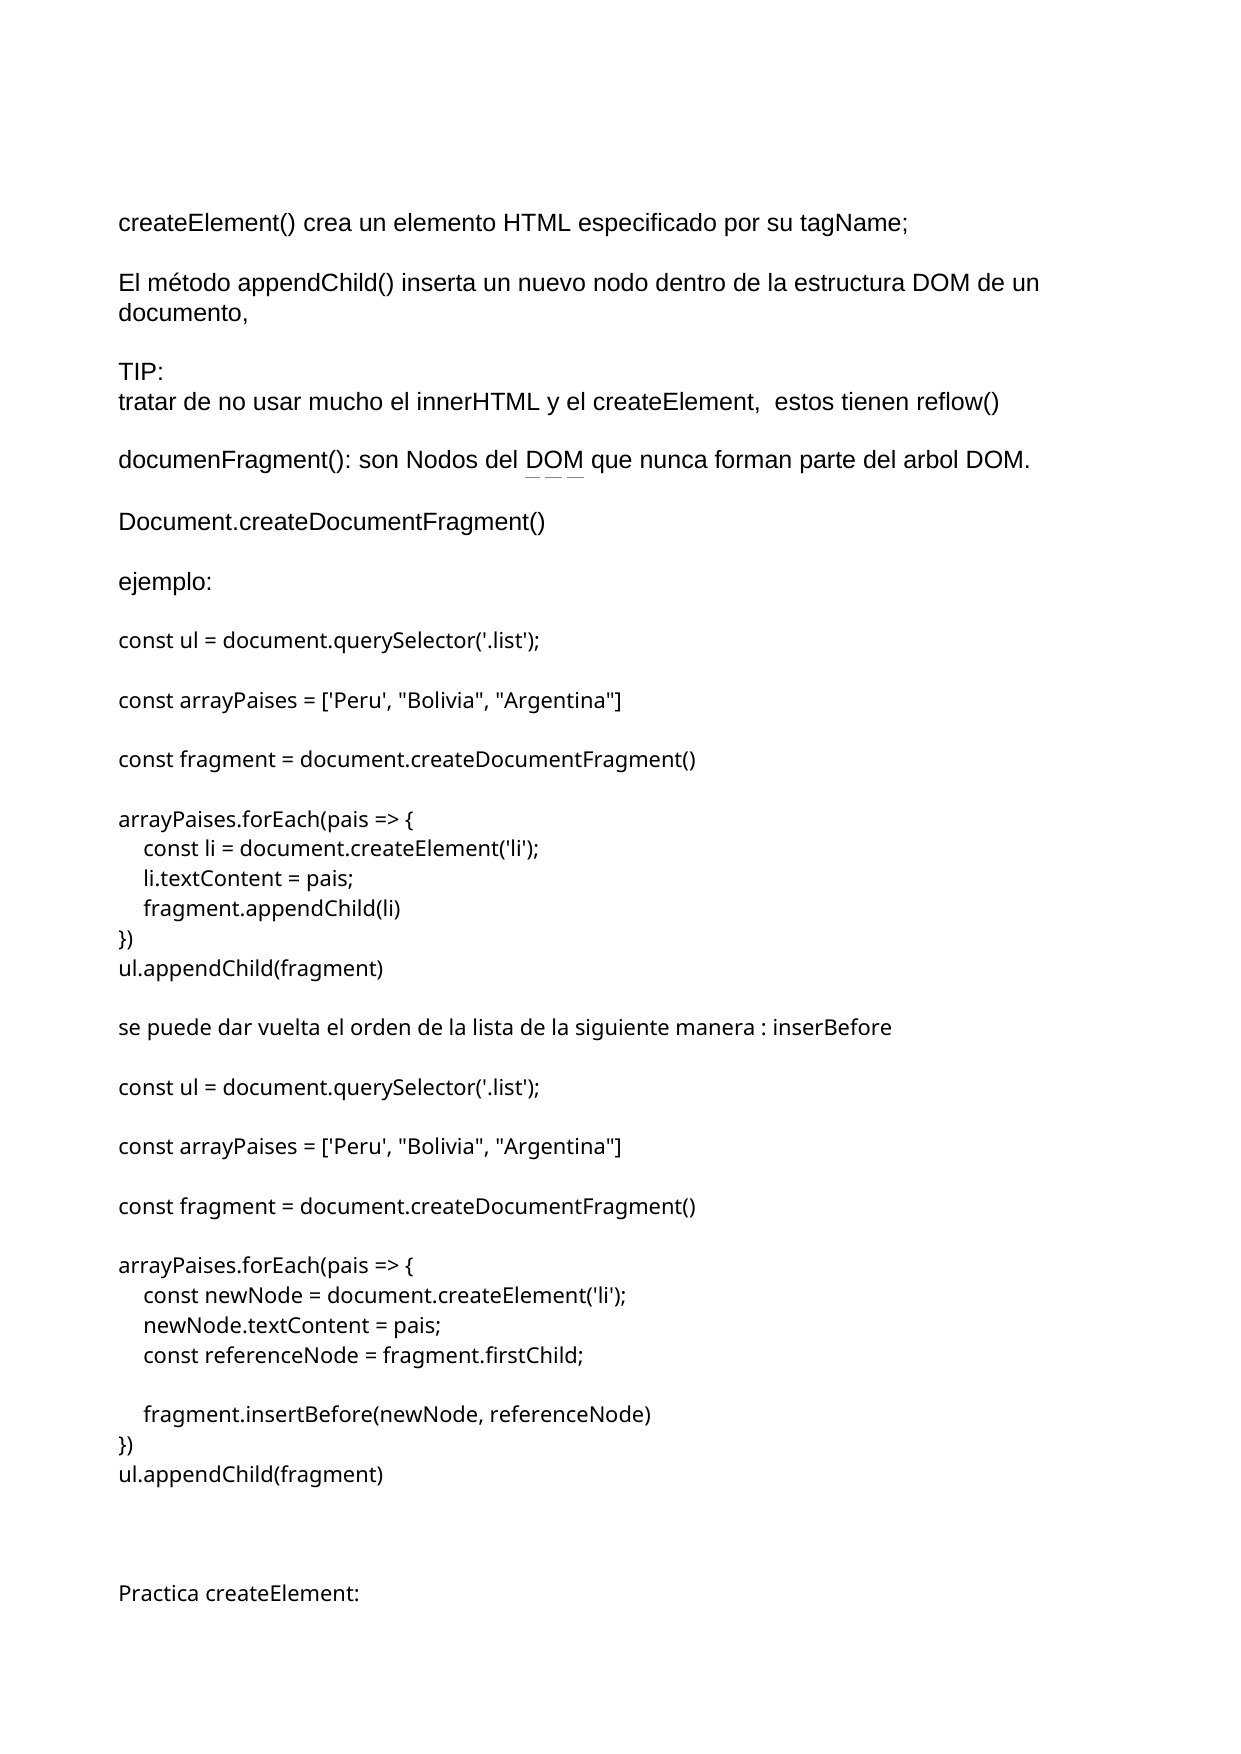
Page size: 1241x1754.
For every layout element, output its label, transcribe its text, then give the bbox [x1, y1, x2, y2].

text Document.createDocumentFragment() [118, 506, 1122, 536]
text arrayPaises.forEach(pais => { [118, 804, 1122, 833]
text const fragment = document.createDocumentFragment() [118, 744, 1122, 774]
text const ul = document.querySelector('.list'); [118, 625, 1122, 655]
text const referenceNode = fragment.firstChild; [118, 1339, 1122, 1369]
text fragment.insertBefore(newNode, referenceNode) [118, 1399, 1122, 1429]
text ejemplo: [118, 566, 1122, 596]
text createElement() crea un elemento HTML especificado por su tagName; [118, 207, 1122, 237]
text fragment.appendChild(li) [118, 893, 1122, 923]
text }) [118, 1429, 1122, 1459]
text }) [118, 923, 1122, 953]
text const ul = document.querySelector('.list'); [118, 1072, 1122, 1102]
text arrayPaises.forEach(pais => { [118, 1250, 1122, 1280]
text const arrayPaises = ['Peru', "Bolivia", "Argentina"] [118, 1131, 1122, 1161]
text li.textContent = pais; [118, 863, 1122, 893]
text documenFragment(): son Nodos del DOM que nunca forman parte del arbol DOM. [118, 445, 1122, 477]
text TIP: [118, 356, 1122, 386]
text const newNode = document.createElement('li'); [118, 1280, 1122, 1310]
text newNode.textContent = pais; [118, 1310, 1122, 1339]
text ul.appendChild(fragment) [118, 1459, 1122, 1488]
text const fragment = document.createDocumentFragment() [118, 1191, 1122, 1221]
text El método appendChild() inserta un nuevo nodo dentro de la estructura DOM de un documento, [118, 267, 1122, 326]
text const arrayPaises = ['Peru', "Bolivia", "Argentina"] [118, 685, 1122, 714]
text ul.appendChild(fragment) [118, 953, 1122, 982]
text const li = document.createElement('li'); [118, 833, 1122, 863]
text se puede dar vuelta el orden de la lista de la siguiente manera : inserBefore [118, 1012, 1122, 1042]
text tratar de no usar mucho el innerHTML y el createElement, estos tienen reflow() [118, 386, 1122, 415]
text Practica createElement: [118, 1578, 1122, 1608]
